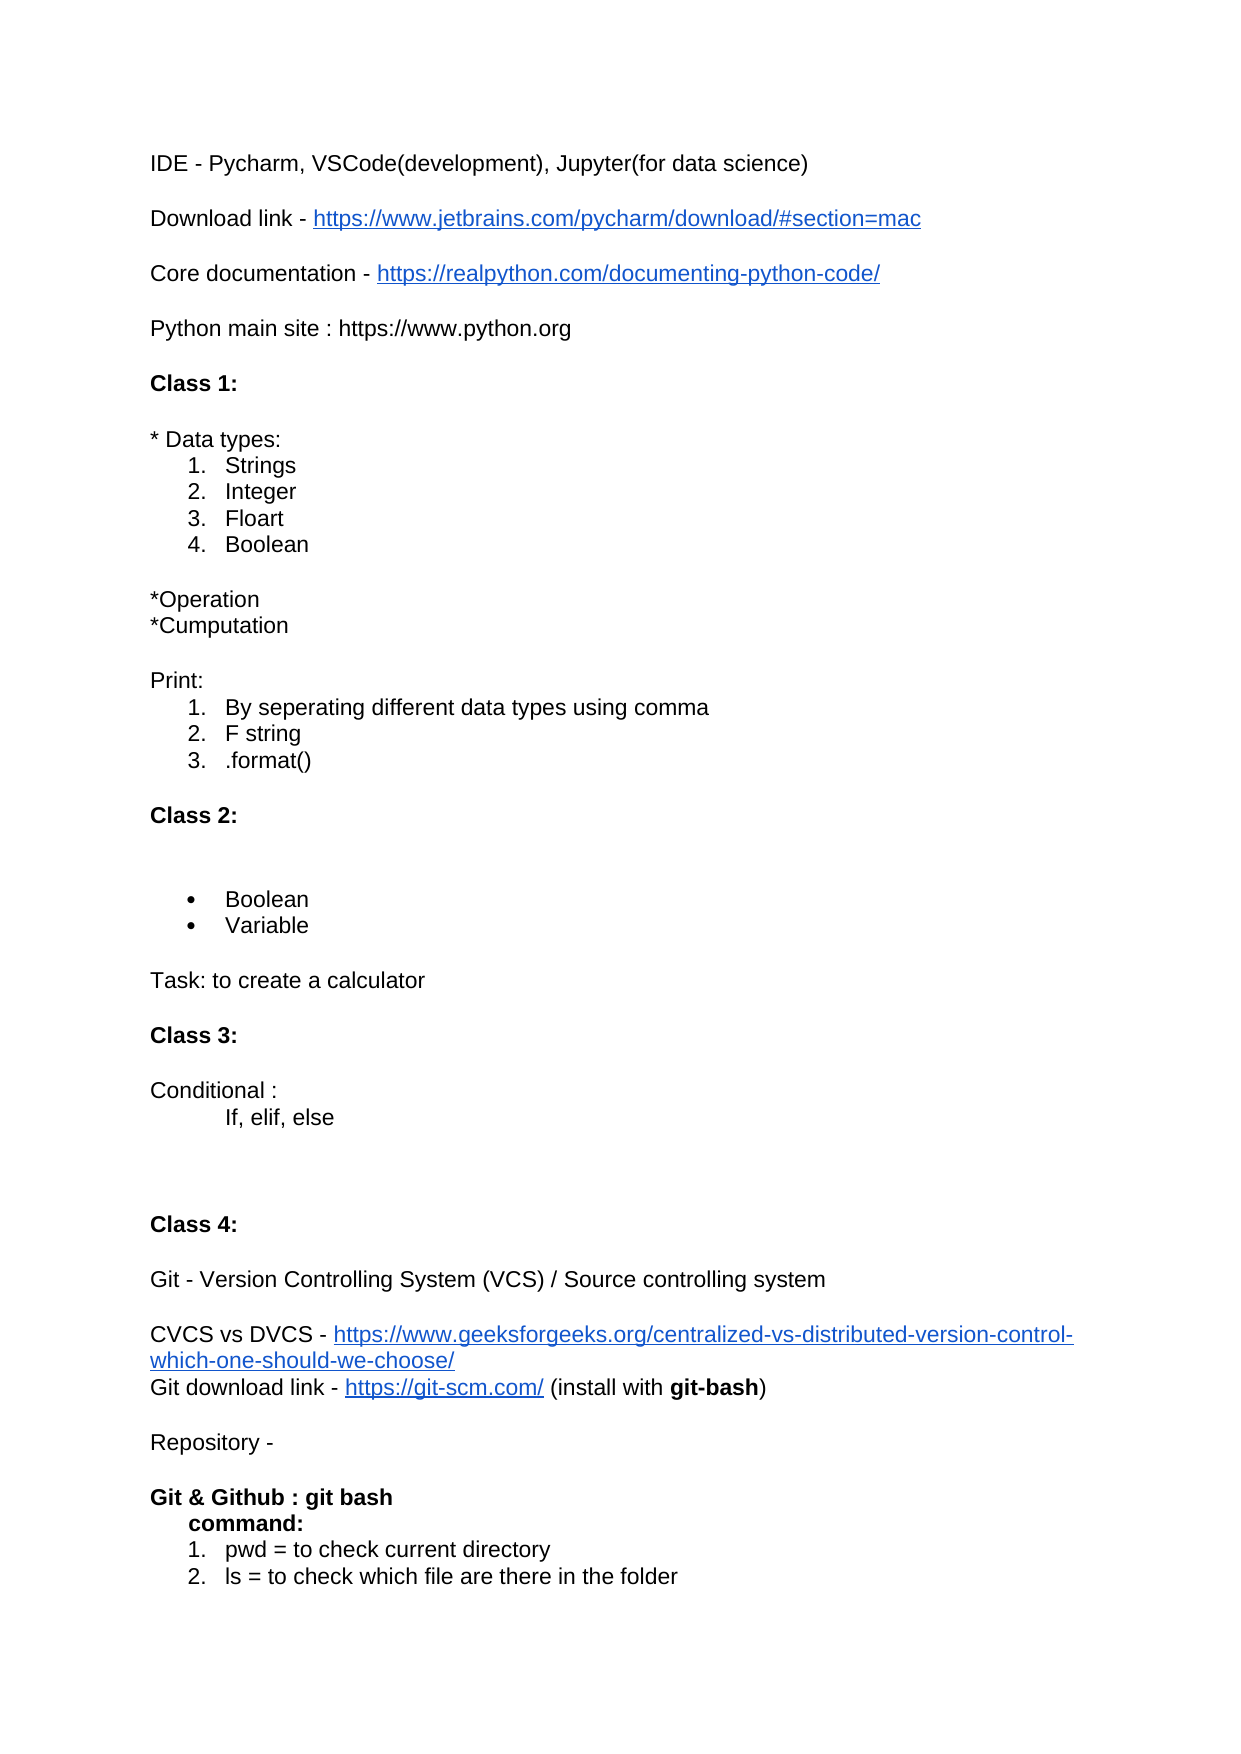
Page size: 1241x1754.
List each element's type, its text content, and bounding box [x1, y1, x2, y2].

text Class 2: [150, 802, 1090, 828]
list Boolean [187, 886, 1090, 912]
list Variable [187, 912, 1090, 938]
list Strings [187, 452, 1090, 478]
list By seperating different data types using comma [187, 694, 1090, 720]
text Git download link - https://git-scm.com/ (install with git-bash) [150, 1373, 1090, 1400]
text Task: to create a calculator [150, 967, 1090, 993]
text Git - Version Controlling System (VCS) / Source controlling system [150, 1266, 1090, 1292]
text Repository - [150, 1429, 1090, 1455]
text Python main site : https://www.python.org [150, 315, 1090, 342]
text Class 4: [150, 1184, 1090, 1237]
text command: [150, 1510, 1090, 1536]
text CVCS vs DVCS - https://www.geeksforgeeks.org/centralized-vs-distributed-version-control-which-one-should-we-choose/ [150, 1321, 1090, 1373]
text Core documentation - https://realpython.com/documenting-python-code/ [150, 260, 1090, 287]
text IDE - Pycharm, VSCode(development), Jupyter(for data science) [150, 150, 1090, 176]
text If, elif, else [150, 1103, 1090, 1184]
text Git & Github : git bash [150, 1484, 1090, 1510]
text *Operation *Cumputation [150, 586, 1090, 639]
text Print: [150, 667, 1090, 694]
text Download link - https://www.jetbrains.com/pycharm/download/#section=mac [150, 205, 1090, 231]
text Class 3: [150, 1022, 1090, 1048]
list pwd = to check current directory [187, 1536, 1090, 1563]
list Floart [187, 504, 1090, 531]
text Class 1: [150, 370, 1090, 397]
list ls = to check which file are there in the folder [187, 1563, 1090, 1589]
list .format() [187, 747, 1090, 773]
list F string [187, 720, 1090, 747]
text Conditional : [150, 1077, 1090, 1103]
list Boolean [187, 531, 1090, 557]
text * Data types: [150, 426, 1090, 452]
list Integer [187, 478, 1090, 504]
